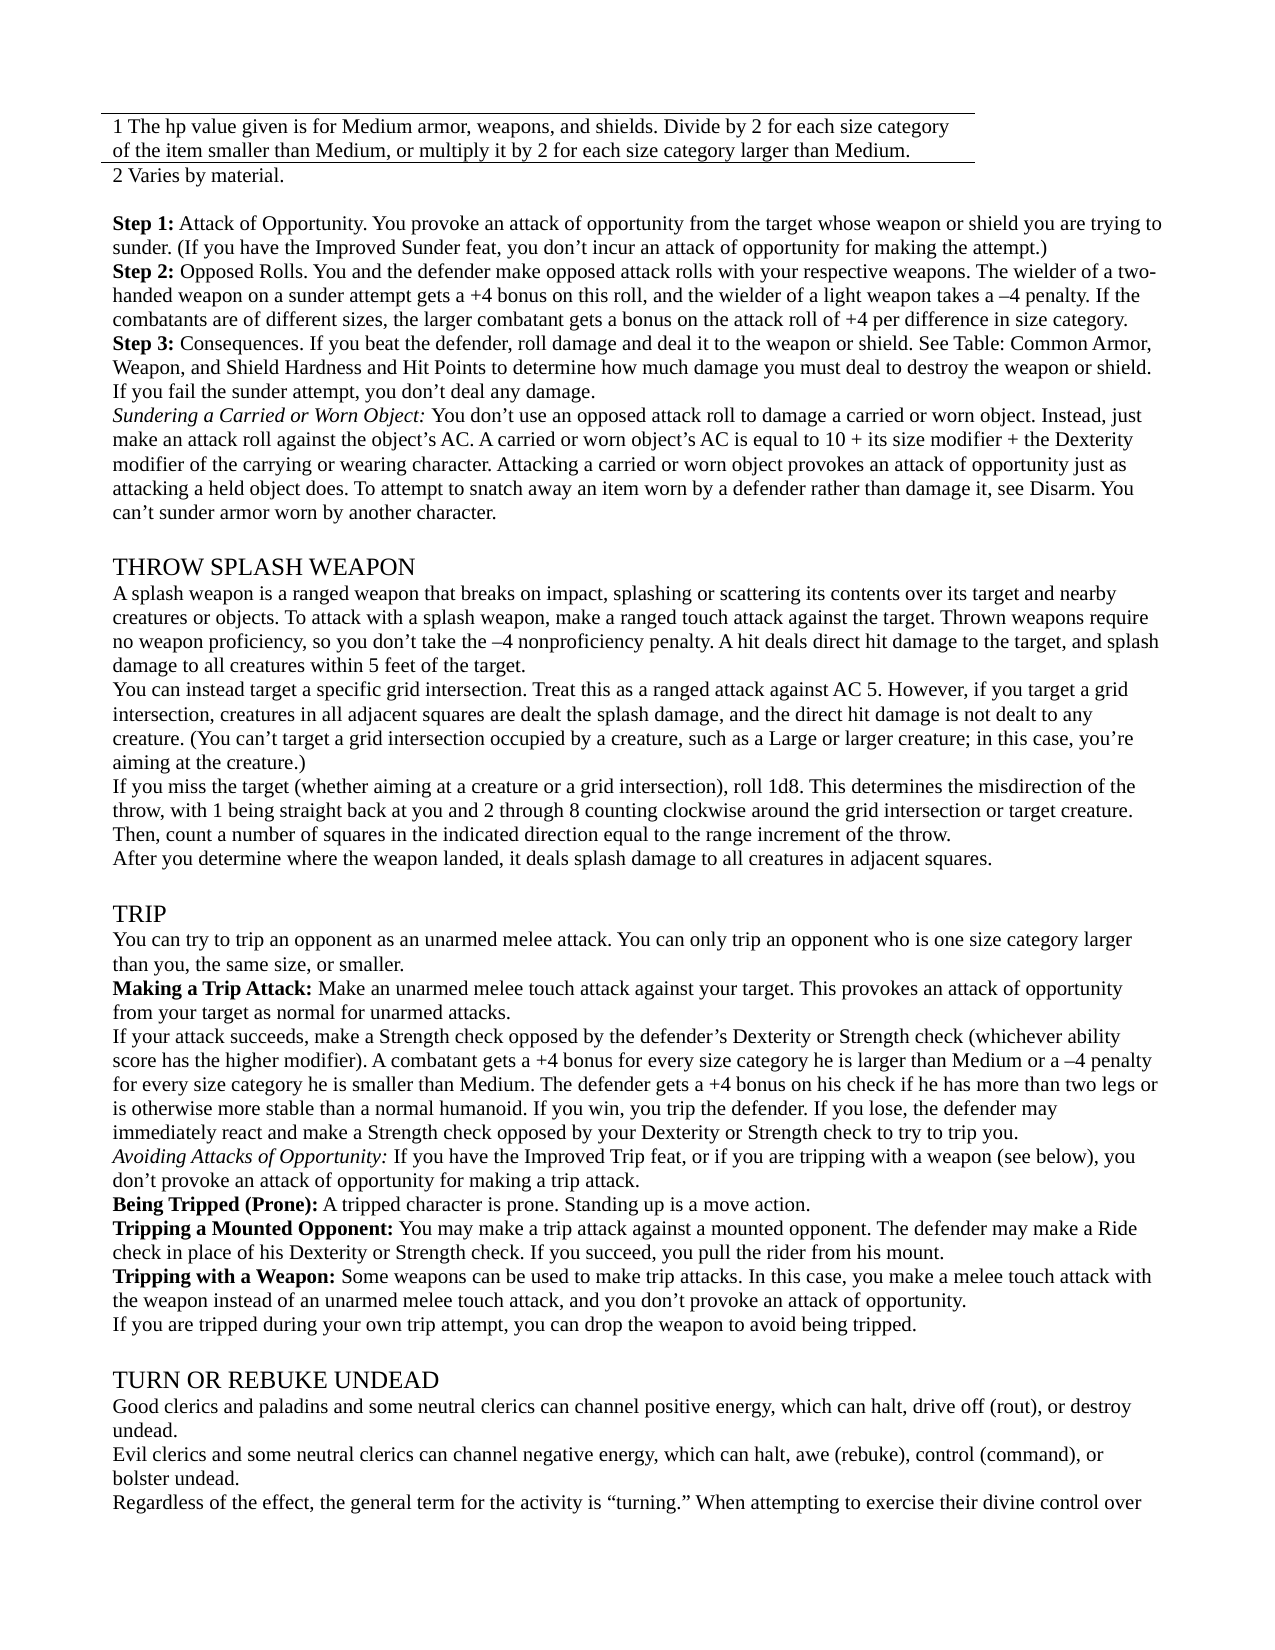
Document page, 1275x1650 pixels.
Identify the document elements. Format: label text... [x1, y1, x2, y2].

text You can instead target a specific grid intersection. Treat this as a ranged attack against AC 5. However, if you target a grid intersection, creatures in all adjacent squares are dealt the splash damage, and the direct hit damage is not dealt to any creature. (You can’t target a grid intersection occupied by a creature, such as a Large or larger creature; in this case, you’re aiming at the creature.) [112, 677, 1162, 774]
text Tripping with a Weapon: Some weapons can be used to make trip attacks. In this case, you make a melee touch attack with the weapon instead of an unarmed melee touch attack, and you don’t provoke an attack of opportunity. [112, 1264, 1162, 1312]
text If you are tripped during your own trip attempt, you can drop the weapon to avoid being tripped. [112, 1312, 1162, 1336]
table_cell 2 Varies by material. [101, 163, 975, 187]
text Making a Trip Attack: Make an unarmed melee touch attack against your target. This provokes an attack of opportunity from your target as normal for unarmed attacks. [112, 976, 1162, 1024]
text Good clerics and paladins and some neutral clerics can channel positive energy, which can halt, drive off (rout), or destroy undead. [112, 1394, 1162, 1442]
text After you determine where the weapon landed, it deals splash damage to all creatures in adjacent squares. [112, 846, 1162, 870]
text TRIP [112, 899, 1162, 927]
text Sundering a Carried or Worn Object: You don’t use an opposed attack roll to damage a carried or worn object. Instead, just make an attack roll against the object’s AC. A carried or worn object’s AC is equal to 10 + its size modifier + the Dexterity modifier of the carrying or wearing character. Attacking a carried or worn object provokes an attack of opportunity just as attacking a held object does. To attempt to snatch away an item worn by a defender rather than damage it, see Disarm. You can’t sunder armor worn by another character. [112, 403, 1162, 524]
table_cell 1 The hp value given is for Medium armor, weapons, and shields. Divide by 2 for each size category of the item smaller than Medium, or multiply it by 2 for each size category larger than Medium. [101, 114, 975, 162]
text Tripping a Mounted Opponent: You may make a trip attack against a mounted opponent. The defender may make a Ride check in place of his Dexterity or Strength check. If you succeed, you pull the rider from his mount. [112, 1216, 1162, 1264]
text You can try to trip an opponent as an unarmed melee attack. You can only trip an opponent who is one size category larger than you, the same size, or smaller. [112, 927, 1162, 976]
text Being Tripped (Prone): A tripped character is prone. Standing up is a move action. [112, 1192, 1162, 1216]
text Regardless of the effect, the general term for the activity is “turning.” When attempting to exercise their divine control over [112, 1490, 1162, 1514]
text THROW SPLASH WEAPON [112, 552, 1162, 581]
text Step 3: Consequences. If you beat the defender, roll damage and deal it to the weapon or shield. See Table: Common Armor, Weapon, and Shield Hardness and Hit Points to determine how much damage you must deal to destroy the weapon or shield. [112, 331, 1162, 379]
text Step 1: Attack of Opportunity. You provoke an attack of opportunity from the target whose weapon or shield you are trying to sunder. (If you have the Improved Sunder feat, you don’t incur an attack of opportunity for making the attempt.) [112, 211, 1162, 259]
text A splash weapon is a ranged weapon that breaks on impact, splashing or scattering its contents over its target and nearby creatures or objects. To attack with a splash weapon, make a ranged touch attack against the target. Thrown weapons require no weapon proficiency, so you don’t take the –4 nonproficiency penalty. A hit deals direct hit damage to the target, and splash damage to all creatures within 5 feet of the target. [112, 581, 1162, 677]
text If you miss the target (whether aiming at a creature or a grid intersection), roll 1d8. This determines the misdirection of the throw, with 1 being straight back at you and 2 through 8 counting clockwise around the grid intersection or target creature. Then, count a number of squares in the indicated direction equal to the range increment of the throw. [112, 774, 1162, 846]
text If your attack succeeds, make a Strength check opposed by the defender’s Dexterity or Strength check (whichever ability score has the higher modifier). A combatant gets a +4 bonus for every size category he is larger than Medium or a –4 penalty for every size category he is smaller than Medium. The defender gets a +4 bonus on his check if he has more than two legs or is otherwise more stable than a normal humanoid. If you win, you trip the defender. If you lose, the defender may immediately react and make a Strength check opposed by your Dexterity or Strength check to try to trip you. [112, 1024, 1162, 1144]
text Evil clerics and some neutral clerics can channel negative energy, which can halt, awe (rebuke), control (command), or bolster undead. [112, 1442, 1162, 1490]
text Avoiding Attacks of Opportunity: If you have the Improved Trip feat, or if you are tripping with a weapon (see below), you don’t provoke an attack of opportunity for making a trip attack. [112, 1144, 1162, 1192]
text Step 2: Opposed Rolls. You and the defender make opposed attack rolls with your respective weapons. The wielder of a two-handed weapon on a sunder attempt gets a +4 bonus on this roll, and the wielder of a light weapon takes a –4 penalty. If the combatants are of different sizes, the larger combatant gets a bonus on the attack roll of +4 per difference in size category. [112, 259, 1162, 331]
text TURN OR REBUKE UNDEAD [112, 1365, 1162, 1394]
text If you fail the sunder attempt, you don’t deal any damage. [112, 379, 1162, 403]
